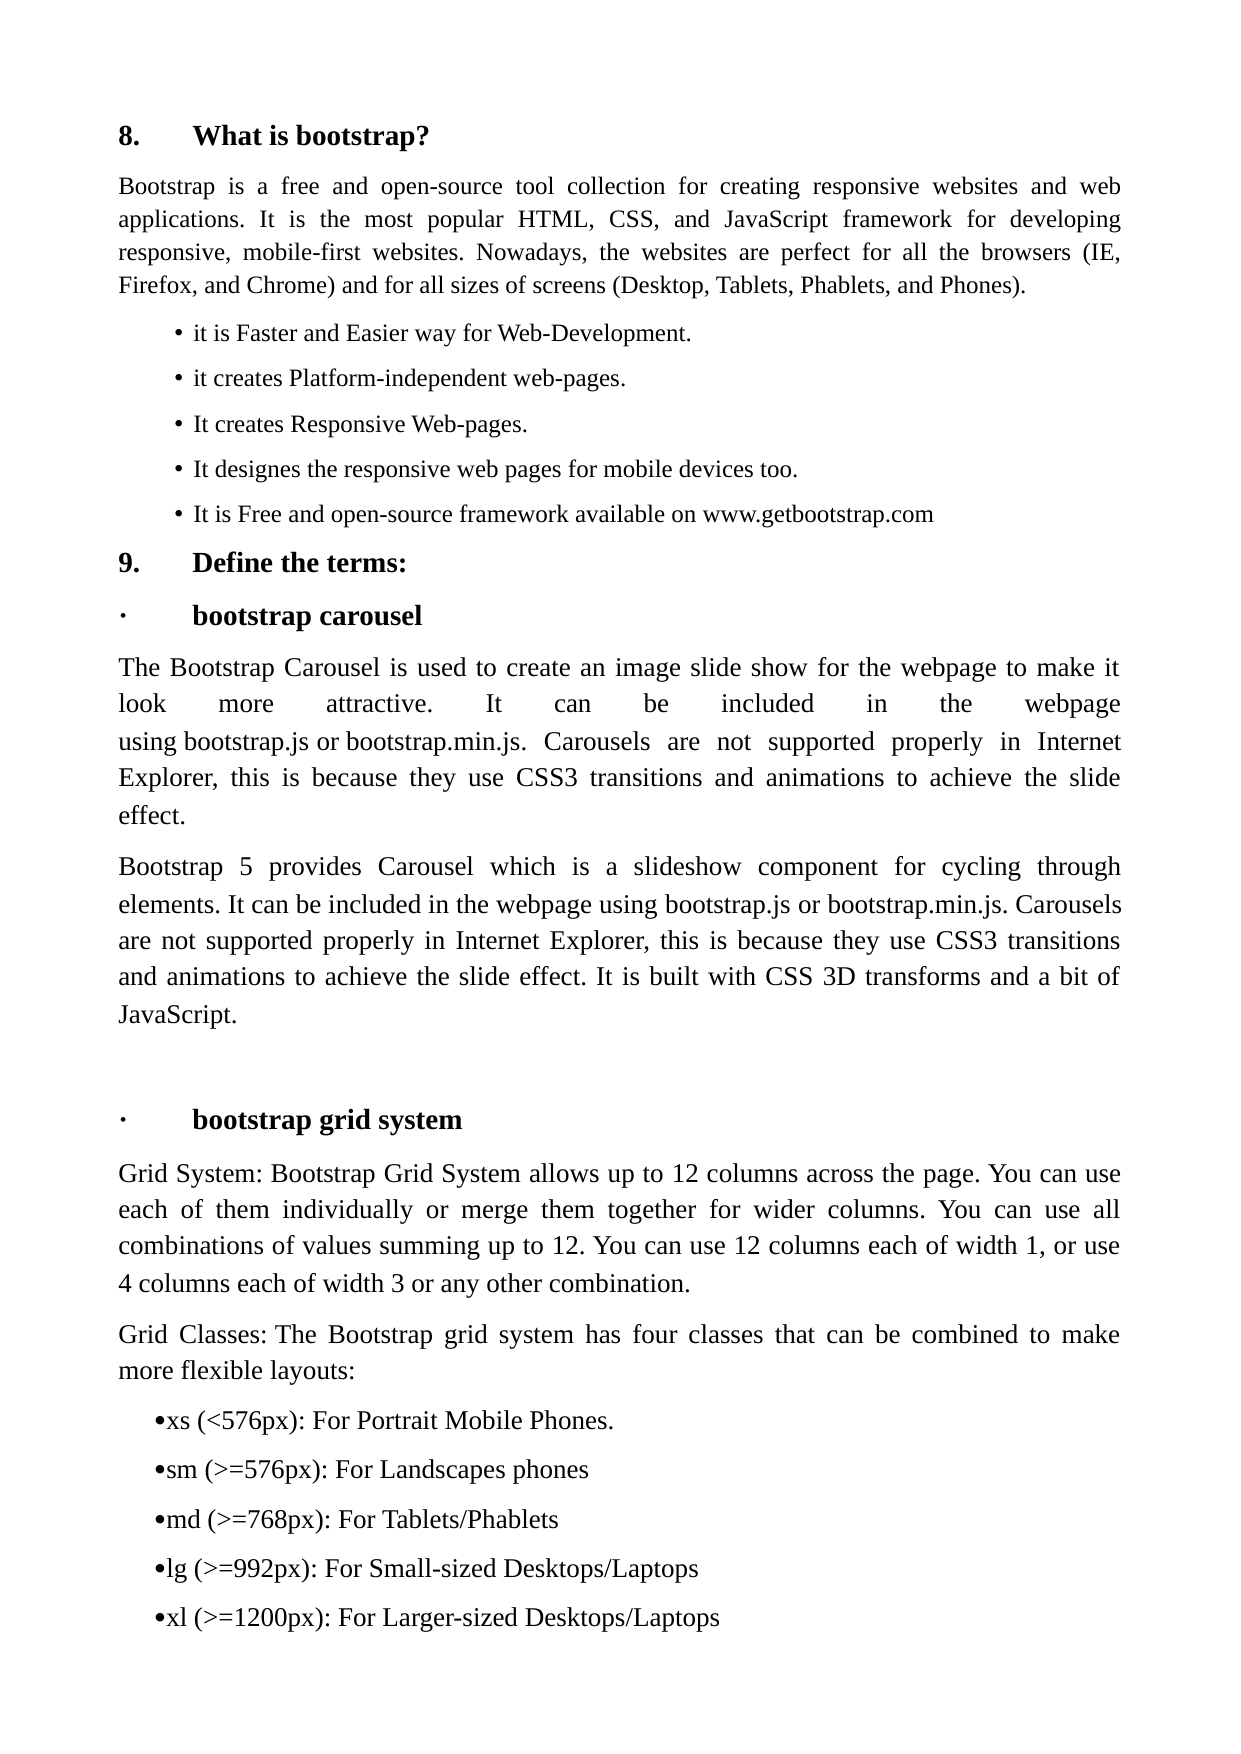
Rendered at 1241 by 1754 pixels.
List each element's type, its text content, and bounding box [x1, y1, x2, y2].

list It creates Responsive Web-pages. [174, 409, 1122, 437]
list lg (>=992px): For Small-sized Desktops/Laptops [156, 1552, 1122, 1583]
text 8. What is bootstrap? [118, 118, 1122, 152]
text Bootstrap 5 provides Carousel which is a slideshow component for cycling through elements. It can be included in the webpage using bootstrap.js or bootstrap.min.js. Carousels are not supported properly in Internet Explorer, this is because they use CSS3 transitions and animations to achieve the slide effect. It is built with CSS 3D transforms and a bit of JavaScript. [118, 850, 1122, 1029]
list xl (>=1200px): For Larger-sized Desktops/Laptops [156, 1601, 1122, 1632]
list md (>=768px): For Tablets/Phablets [156, 1503, 1122, 1534]
list It is Free and open-source framework available on www.getbootstrap.com [174, 499, 1122, 528]
text · bootstrap carousel [118, 598, 1122, 632]
text Bootstrap is a free and open-source tool collection for creating responsive websites and web applications. It is the most popular HTML, CSS, and JavaScript framework for developing responsive, mobile-first websites. Nowadays, the websites are perfect for all the browsers (IE, Firefox, and Chrome) and for all sizes of screens (Desktop, Tablets, Phablets, and Phones). [118, 171, 1122, 299]
text · bootstrap grid system [118, 1102, 1122, 1136]
text 9. Define the terms: [118, 545, 1122, 578]
list it creates Platform-independent web-pages. [174, 363, 1122, 392]
text Grid System: Bootstrap Grid System allows up to 12 columns across the page. You can use each of them individually or merge them together for wider columns. You can use all combinations of values summing up to 12. You can use 12 columns each of width 1, or use 4 columns each of width 3 or any other combination. [118, 1155, 1122, 1299]
list sm (>=576px): For Landscapes phones [156, 1453, 1122, 1485]
list it is Faster and Easier way for Web-Development. [174, 318, 1122, 347]
list It designes the responsive web pages for mobile devices too. [174, 454, 1122, 483]
list xs (<576px): For Portrait Mobile Phones. [156, 1404, 1122, 1436]
text The Bootstrap Carousel is used to create an image slide show for the webpage to make it look more attractive. It can be included in the webpage using bootstrap.js or bootstrap.min.js. Carousels are not supported properly in Internet Explorer, this is because they use CSS3 transitions and animations to achieve the slide effect. [118, 651, 1122, 831]
text Grid Classes: The Bootstrap grid system has four classes that can be combined to make more flexible layouts: [118, 1318, 1122, 1385]
